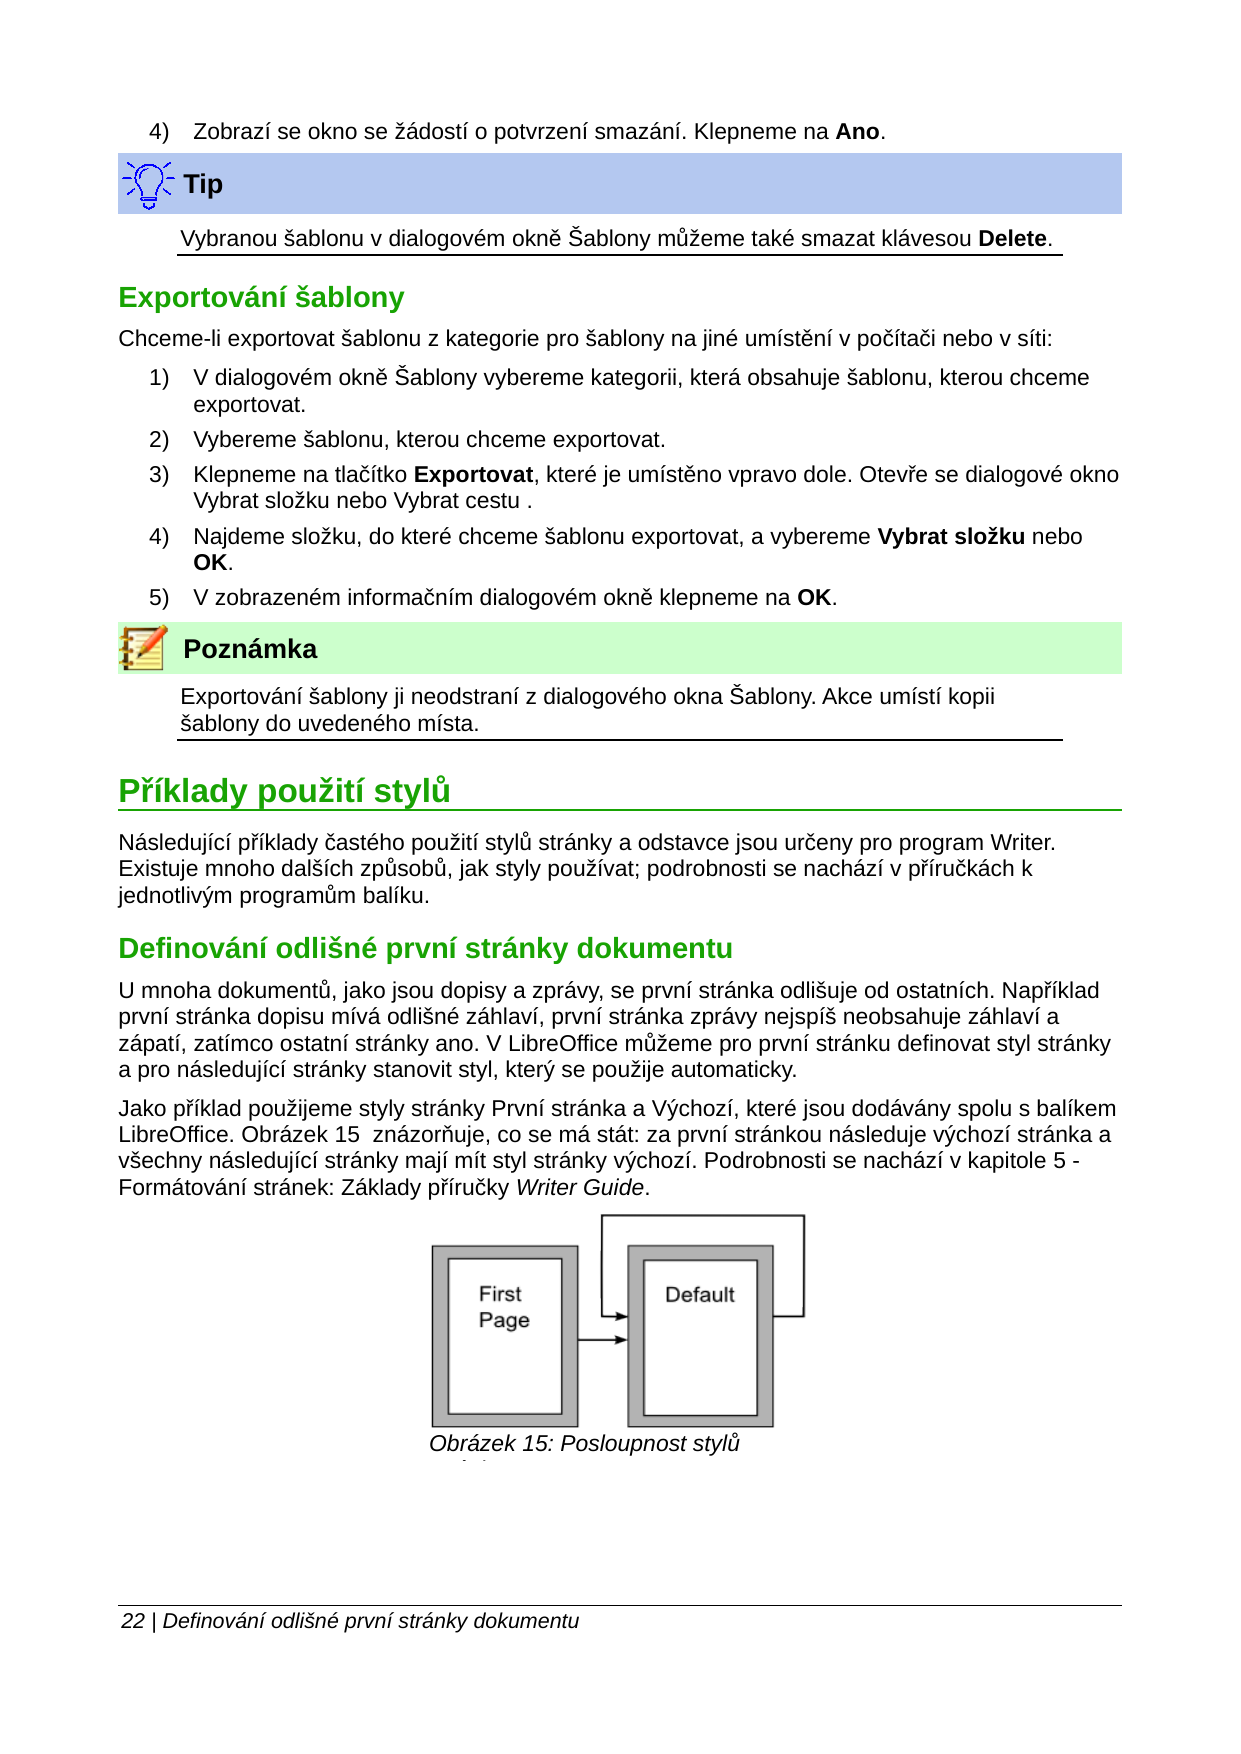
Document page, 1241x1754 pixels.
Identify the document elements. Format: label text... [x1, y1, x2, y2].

list Zobrazí se okno se žádostí o potvrzení smazání. Klepneme na Ano. [169, 118, 1122, 144]
list V zobrazeném informačním dialogovém okně klepneme na OK. [169, 584, 1122, 611]
text U mnoha dokumentů, jako jsou dopisy a zprávy, se první stránka odlišuje od ostatních. Například první stránka dopisu mívá odlišné záhlaví, první stránka zprávy nejspíš neobsahuje záhlaví a zápatí, zatímco ostatní stránky ano. V LibreOffice můžeme pro první stránku definovat styl stránky a pro následující stránky stanovit styl, který se použije automaticky. [118, 977, 1122, 1082]
text Chceme-li exportovat šablonu z kategorie pro šablony na jiné umístění v počítači nebo v síti: [118, 325, 1122, 352]
picture [119, 623, 170, 674]
list Klepneme na tlačítko Exportovat, které je umístěno vpravo dole. Otevře se dialogové okno Vybrat složku nebo Vybrat cestu . [169, 461, 1122, 514]
subtitle Tip [118, 153, 1122, 214]
text Exportování šablony ji neodstraní z dialogového okna Šablony. Akce umístí kopii šablony do uvedeného místa. [177, 680, 1063, 739]
subtitle Exportování šablony [118, 280, 1122, 314]
text Následující příklady častého použití stylů stránky a odstavce jsou určeny pro program Writer. Existuje mnoho dalších způsobů, jak styly používat; podrobnosti se nachází v příručkách k jednotlivým programům balíku. [118, 829, 1122, 908]
picture [119, 154, 179, 214]
picture [428, 1212, 812, 1430]
text Jako příklad použijeme styly stránky První stránka a Výchozí, které jsou dodávány spolu s balíkem LibreOffice. Obrázek 15 znázorňuje, co se má stát: za první stránkou následuje výchozí stránka a všechny následující stránky mají mít styl stránky výchozí. Podrobnosti se nachází v kapitole 5 - Formátování stránek: Základy příručky Writer Guide. [118, 1095, 1122, 1200]
text Vybranou šablonu v dialogovém okně Šablony můžeme také smazat klávesou Delete. [177, 222, 1063, 254]
subtitle Příklady použití stylů [118, 771, 1122, 809]
list Najdeme složku, do které chceme šablonu exportovat, a vybereme Vybrat složku nebo OK. [169, 523, 1122, 575]
list Vybereme šablonu, kterou chceme exportovat. [169, 426, 1122, 452]
subtitle Definování odlišné první stránky dokumentu [118, 932, 1122, 965]
list V dialogovém okně Šablony vybereme kategorii, která obsahuje šablonu, kterou chceme exportovat. [169, 364, 1122, 417]
text Obrázek 15: Posloupnost stylů stránky [429, 1430, 811, 1460]
subtitle Poznámka [118, 622, 1122, 674]
